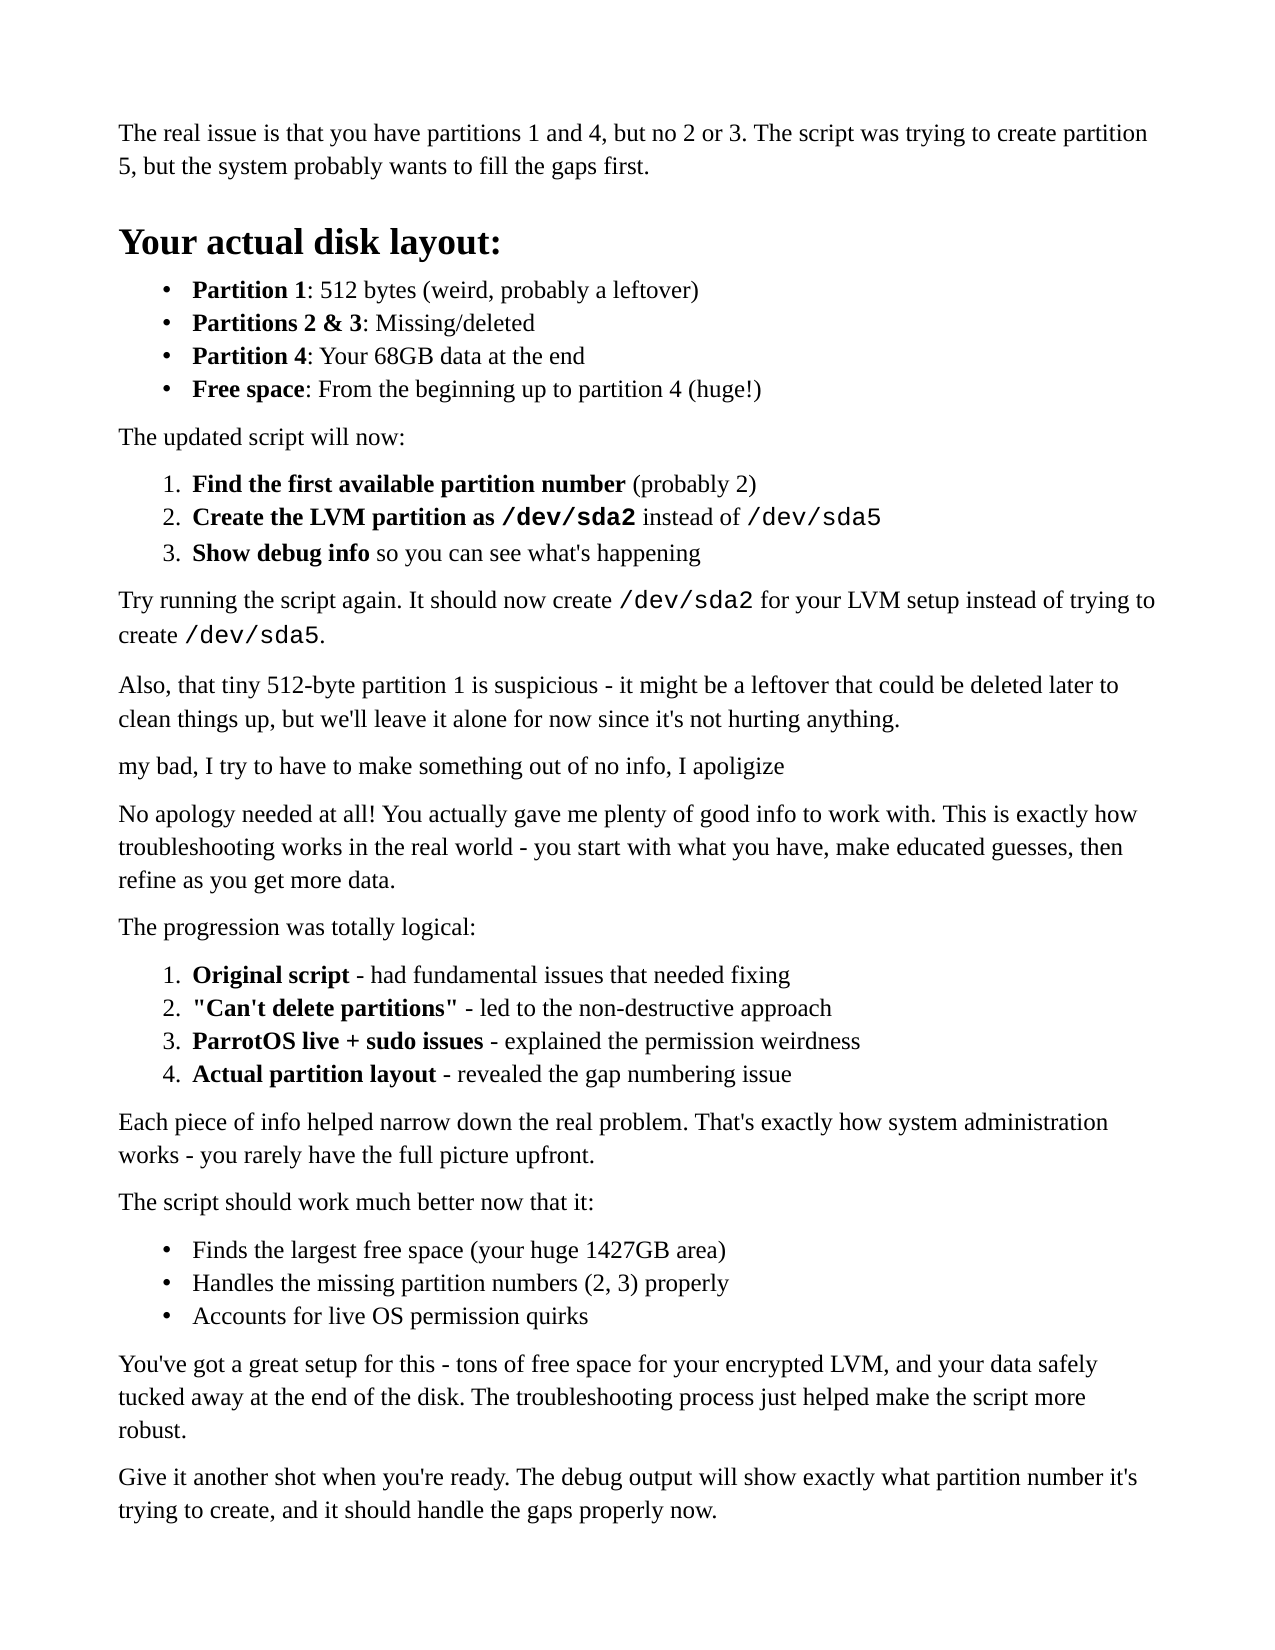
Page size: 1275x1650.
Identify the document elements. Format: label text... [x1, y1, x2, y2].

text my bad, I try to have to make something out of no info, I apoligize [118, 751, 1157, 780]
list Finds the largest free space (your huge 1427GB area) [162, 1235, 1157, 1264]
list "Can't delete partitions" - led to the non-destructive approach [162, 993, 1157, 1022]
text The script should work much better now that it: [118, 1187, 1157, 1216]
text The progression was totally logical: [118, 912, 1157, 941]
text Give it another shot when you're ready. The debug output will show exactly what partition number it's trying to create, and it should handle the gaps properly now. [118, 1462, 1157, 1524]
list ParrotOS live + sudo issues - explained the permission weirdness [162, 1026, 1157, 1055]
list Partition 1: 512 bytes (weird, probably a leftover) [162, 275, 1157, 304]
text Each piece of info helped narrow down the real problem. That's exactly how system administration works - you rarely have the full picture upfront. [118, 1107, 1157, 1168]
text You've got a great setup for this - tons of free space for your encrypted LVM, and your data safely tucked away at the end of the disk. The troubleshooting process just helped make the script more robust. [118, 1349, 1157, 1443]
text The real issue is that you have partitions 1 and 4, but no 2 or 3. The script was trying to create partition 5, but the system probably wants to fill the gaps first. [118, 118, 1157, 180]
list Actual partition layout - revealed the gap numbering issue [162, 1059, 1157, 1088]
list Find the first available partition number (probably 2) [162, 469, 1157, 498]
subtitle Your actual disk layout: [118, 219, 1157, 263]
list Original script - had fundamental issues that needed fixing [162, 960, 1157, 989]
text The updated script will now: [118, 422, 1157, 451]
text Also, that tiny 512-byte partition 1 is suspicious - it might be a leftover that could be deleted later to clean things up, but we'll leave it alone for now since it's not hurting anything. [118, 671, 1157, 732]
text No apology needed at all! You actually gave me plenty of good info to work with. This is exactly how troubleshooting works in the real world - you start with what you have, make educated guesses, then refine as you get more data. [118, 799, 1157, 894]
list Create the LVM partition as /dev/sda2 instead of /dev/sda5 [162, 502, 1157, 533]
list Free space: From the beginning up to partition 4 (huge!) [162, 374, 1157, 403]
text Try running the script again. It should now create /dev/sda2 for your LVM setup instead of trying to create /dev/sda5. [118, 586, 1157, 651]
list Partition 4: Your 68GB data at the end [162, 341, 1157, 370]
list Show debug info so you can see what's happening [162, 538, 1157, 567]
list Partitions 2 & 3: Missing/deleted [162, 308, 1157, 337]
list Accounts for live OS permission quirks [162, 1301, 1157, 1330]
list Handles the missing partition numbers (2, 3) properly [162, 1268, 1157, 1297]
